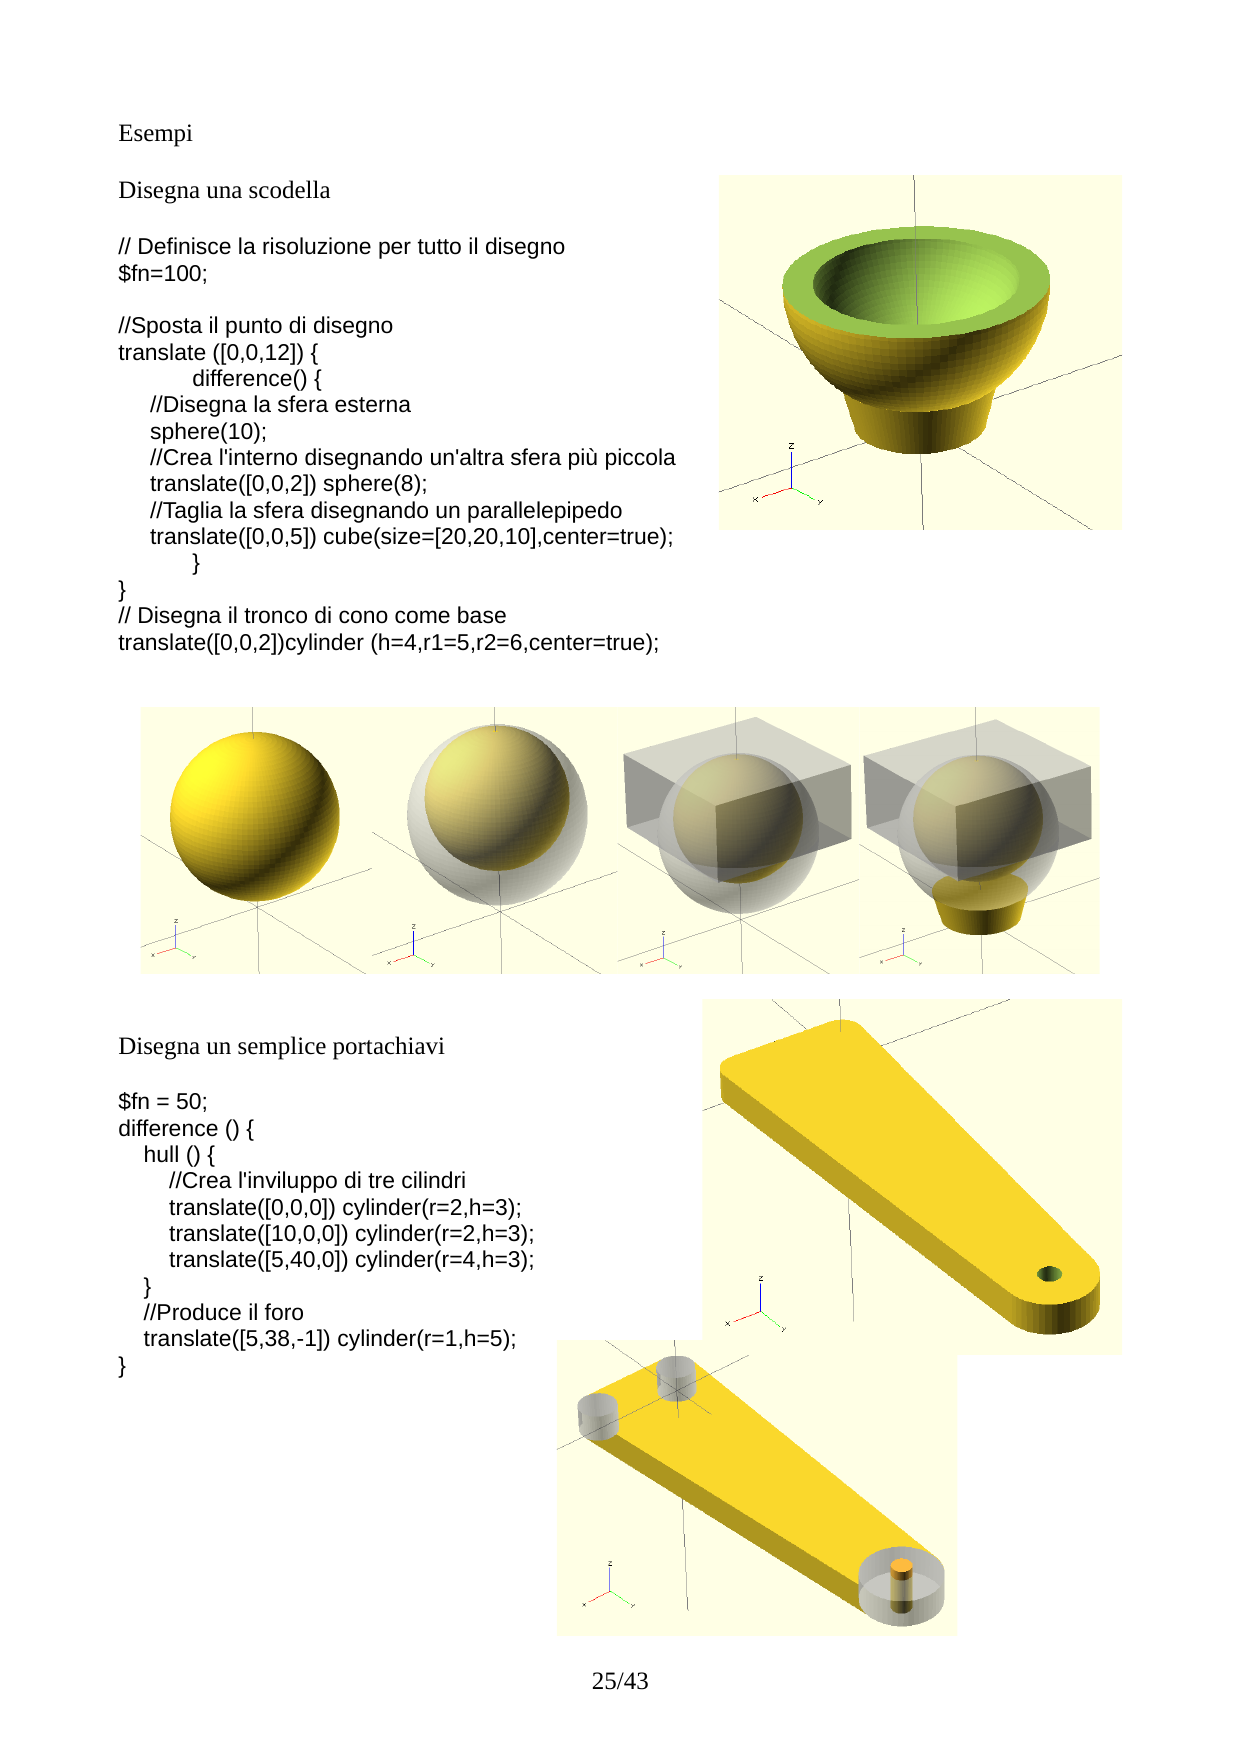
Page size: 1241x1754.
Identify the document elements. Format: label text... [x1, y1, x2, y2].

text } [118, 549, 1122, 576]
text //Produce il foro [118, 1299, 702, 1325]
text translate([10,0,0]) cylinder(r=2,h=3); [118, 1220, 702, 1246]
text //Disegna la sfera esterna [118, 391, 718, 418]
picture [140, 707, 1100, 974]
text translate ([0,0,12]) { [118, 338, 718, 365]
text // Definisce la risoluzione per tutto il disegno [118, 233, 718, 259]
text hull () { [118, 1141, 702, 1167]
text Esempi [118, 118, 1122, 147]
text translate([5,38,-1]) cylinder(r=1,h=5); [118, 1325, 702, 1352]
text // Disegna il tronco di cono come base [118, 602, 1122, 628]
picture [718, 175, 1123, 530]
text //Sposta il punto di disegno [118, 312, 718, 338]
text difference () { [118, 1114, 702, 1141]
text //Crea l'inviluppo di tre cilindri [118, 1167, 702, 1194]
text translate([0,0,2])cylinder (h=4,r1=5,r2=6,center=true); [118, 628, 1122, 655]
text } [118, 1352, 556, 1378]
text translate([0,0,0]) cylinder(r=2,h=3); [118, 1194, 702, 1220]
text translate([5,40,0]) cylinder(r=4,h=3); [118, 1246, 702, 1273]
text difference() { [118, 365, 718, 391]
text //Taglia la sfera disegnando un parallelepipedo [118, 497, 718, 523]
text $fn = 50; [118, 1088, 702, 1114]
text [958, 1355, 1122, 1378]
text //Crea l'interno disegnando un'altra sfera più piccola [118, 444, 718, 470]
text sphere(10); [118, 418, 718, 444]
text } [118, 576, 1122, 602]
text Disegna un semplice portachiavi [118, 1031, 702, 1059]
text translate([0,0,2]) sphere(8); [118, 470, 718, 497]
picture [556, 999, 1123, 1636]
text Disegna una scodella [118, 176, 718, 204]
text translate([0,0,5]) cube(size=[20,20,10],center=true); [118, 523, 1122, 549]
text $fn=100; [118, 259, 718, 286]
text } [118, 1273, 702, 1299]
